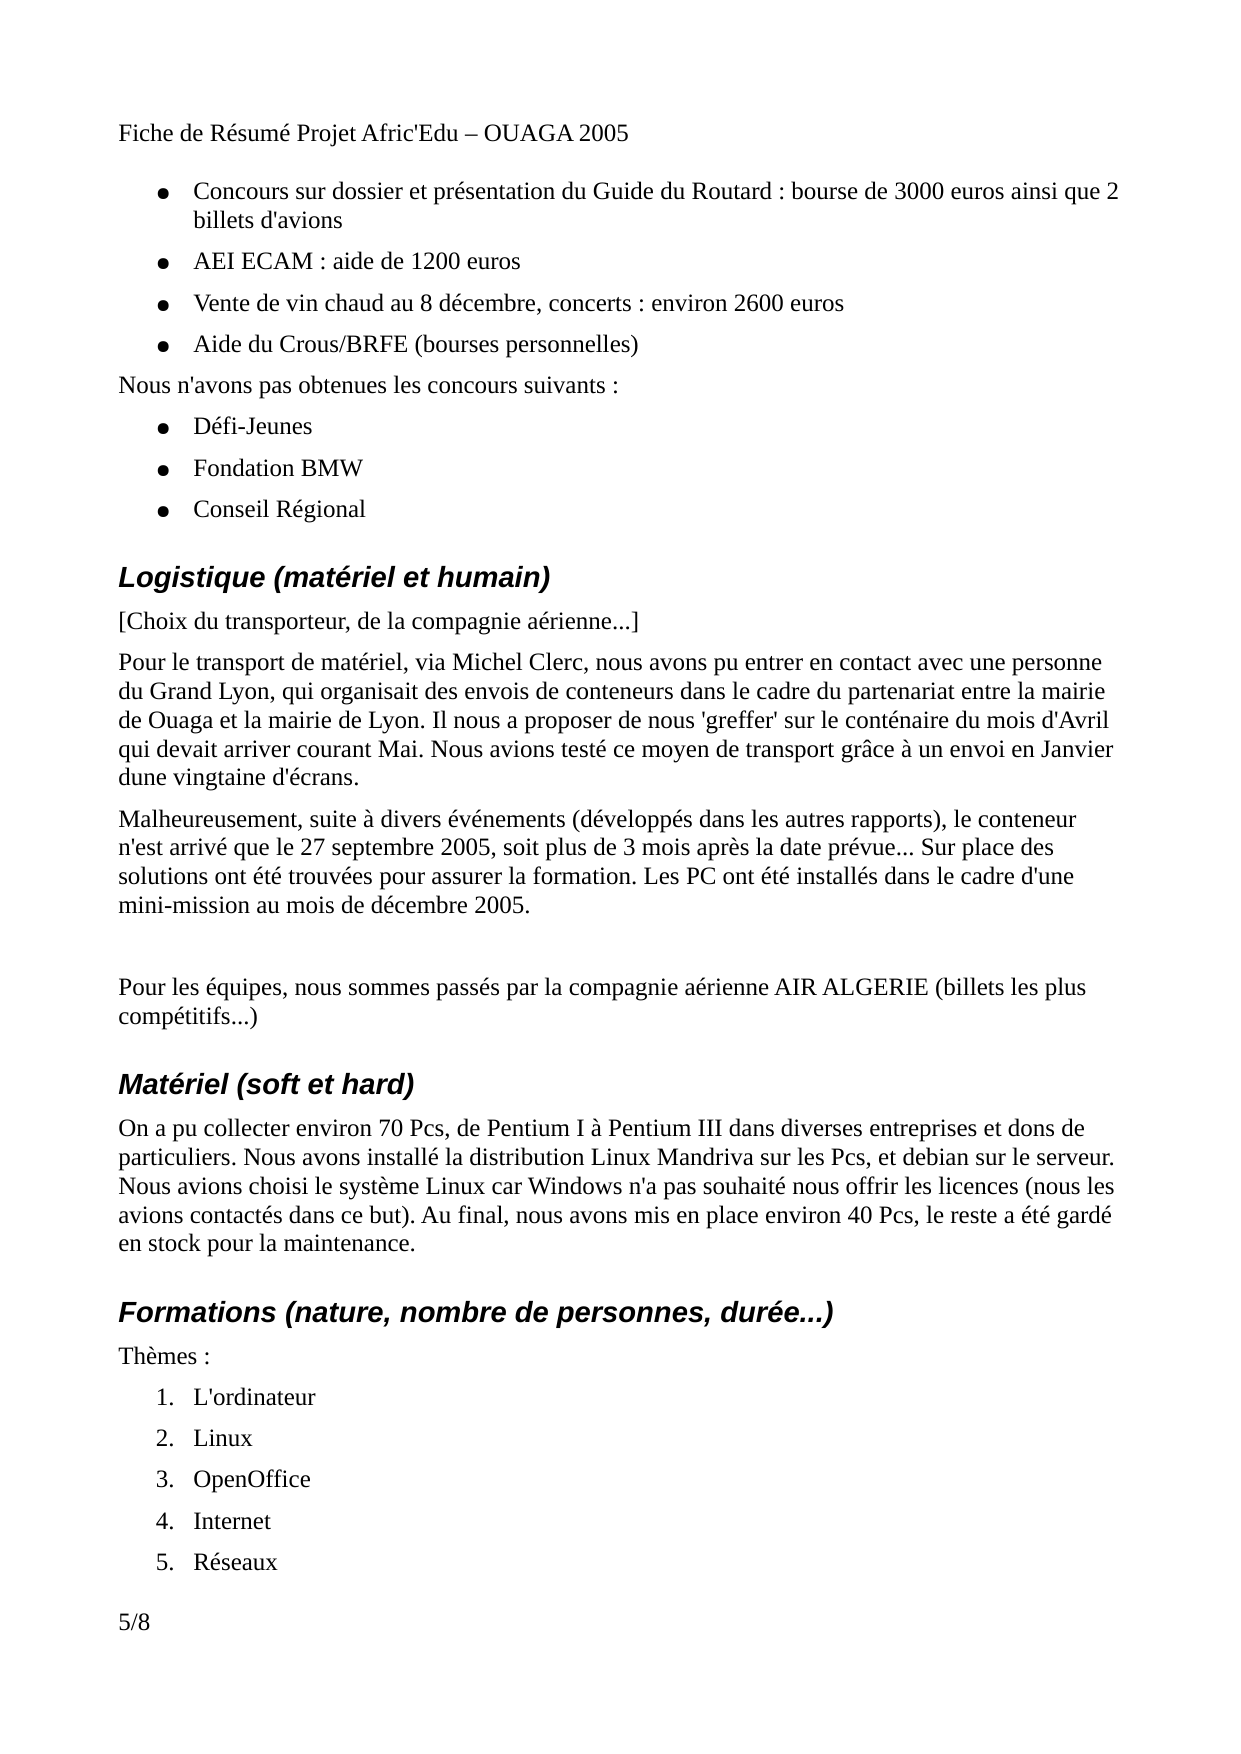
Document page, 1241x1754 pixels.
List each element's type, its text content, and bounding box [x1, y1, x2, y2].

text [Choix du transporteur, de la compagnie aérienne...] [118, 606, 1122, 635]
list Aide du Crous/BRFE (bourses personnelles) [156, 329, 1122, 358]
list L'ordinateur [156, 1382, 1122, 1411]
list Réseaux [156, 1547, 1122, 1576]
text Malheureusement, suite à divers événements (développés dans les autres rapports), le conteneur n'est arrivé que le 27 septembre 2005, soit plus de 3 mois après la date prévue... Sur place des solutions ont été trouvées pour assurer la formation. Les PC ont été installés dans le cadre d'une mini-mission au mois de décembre 2005. [118, 804, 1122, 919]
list Concours sur dossier et présentation du Guide du Routard : bourse de 3000 euros ainsi que 2 billets d'avions [156, 176, 1122, 234]
list Internet [156, 1506, 1122, 1534]
list AEI ECAM : aide de 1200 euros [156, 246, 1122, 275]
subtitle Logistique (matériel et humain) [118, 560, 1122, 594]
text Nous n'avons pas obtenues les concours suivants : [118, 370, 1122, 399]
text On a pu collecter environ 70 Pcs, de Pentium I à Pentium III dans diverses entreprises et dons de particuliers. Nous avons installé la distribution Linux Mandriva sur les Pcs, et debian sur le serveur. Nous avions choisi le système Linux car Windows n'a pas souhaité nous offrir les licences (nous les avions contactés dans ce but). Au final, nous avons mis en place environ 40 Pcs, le reste a été gardé en stock pour la maintenance. [118, 1113, 1122, 1257]
list Défi-Jeunes [156, 411, 1122, 440]
list Fondation BMW [156, 453, 1122, 481]
list OpenOffice [156, 1464, 1122, 1493]
list Vente de vin chaud au 8 décembre, concerts : environ 2600 euros [156, 288, 1122, 316]
text Pour le transport de matériel, via Michel Clerc, nous avons pu entrer en contact avec une personne du Grand Lyon, qui organisait des envois de conteneurs dans le cadre du partenariat entre la mairie de Ouaga et la mairie de Lyon. Il nous a proposer de nous 'greffer' sur le conténaire du mois d'Avril qui devait arriver courant Mai. Nous avions testé ce moyen de transport grâce à un envoi en Janvier dune vingtaine d'écrans. [118, 647, 1122, 791]
subtitle Formations (nature, nombre de personnes, durée...) [118, 1295, 1122, 1328]
list Conseil Régional [156, 494, 1122, 523]
list Linux [156, 1423, 1122, 1452]
text Pour les équipes, nous sommes passés par la compagnie aérienne AIR ALGERIE (billets les plus compétitifs...) [118, 972, 1122, 1030]
subtitle Matériel (soft et hard) [118, 1067, 1122, 1101]
text Thèmes : [118, 1341, 1122, 1369]
